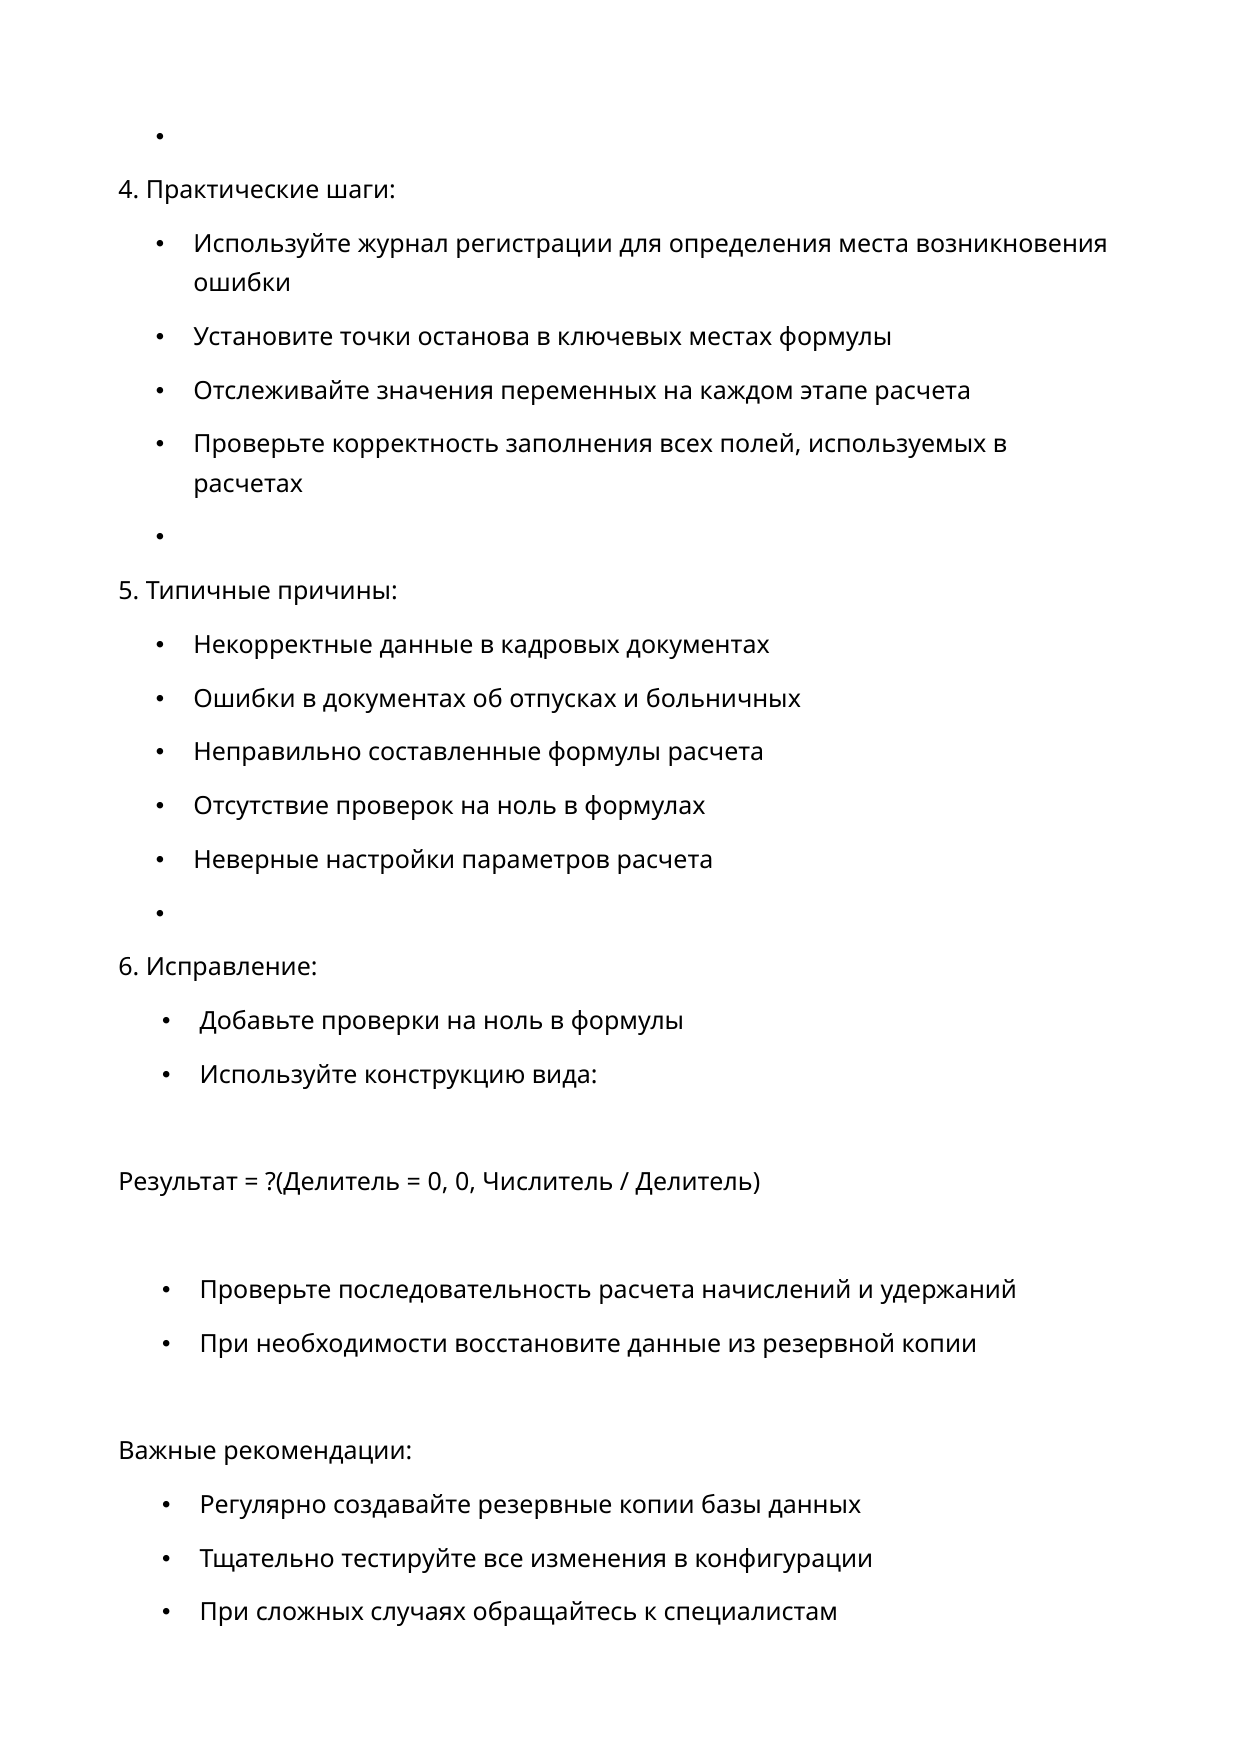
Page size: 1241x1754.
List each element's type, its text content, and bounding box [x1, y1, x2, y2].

list Отсутствие проверок на ноль в формулах [156, 788, 1122, 822]
text 6. Исправление: [118, 949, 1122, 983]
list Добавьте проверки на ноль в формулы [162, 1003, 1122, 1037]
list Проверьте последовательность расчета начислений и удержаний [162, 1271, 1122, 1306]
list Регулярно создавайте резервные копии базы данных [162, 1486, 1122, 1521]
text 5. Типичные причины: [118, 573, 1122, 607]
text 4. Практические шаги: [118, 172, 1122, 206]
list При необходимости восстановите данные из резервной копии [162, 1325, 1122, 1359]
list Неправильно составленные формулы расчета [156, 734, 1122, 768]
list Неверные настройки параметров расчета [156, 841, 1122, 876]
list Отслеживайте значения переменных на каждом этапе расчета [156, 372, 1122, 406]
list Некорректные данные в кадровых документах [156, 626, 1122, 661]
list Установите точки останова в ключевых местах формулы [156, 318, 1122, 353]
list Используйте конструкцию вида: [162, 1056, 1122, 1091]
list Проверьте корректность заполнения всех полей, используемых в расчетах [156, 426, 1122, 499]
text Результат = ?(Делитель = 0, 0, Числитель / Делитель) [118, 1164, 1122, 1198]
list Тщательно тестируйте все изменения в конфигурации [162, 1540, 1122, 1574]
text Важные рекомендации: [118, 1433, 1122, 1467]
list Используйте журнал регистрации для определения места возникновения ошибки [156, 226, 1122, 299]
list При сложных случаях обращайтесь к специалистам [162, 1594, 1122, 1628]
list Ошибки в документах об отпусках и больничных [156, 680, 1122, 714]
